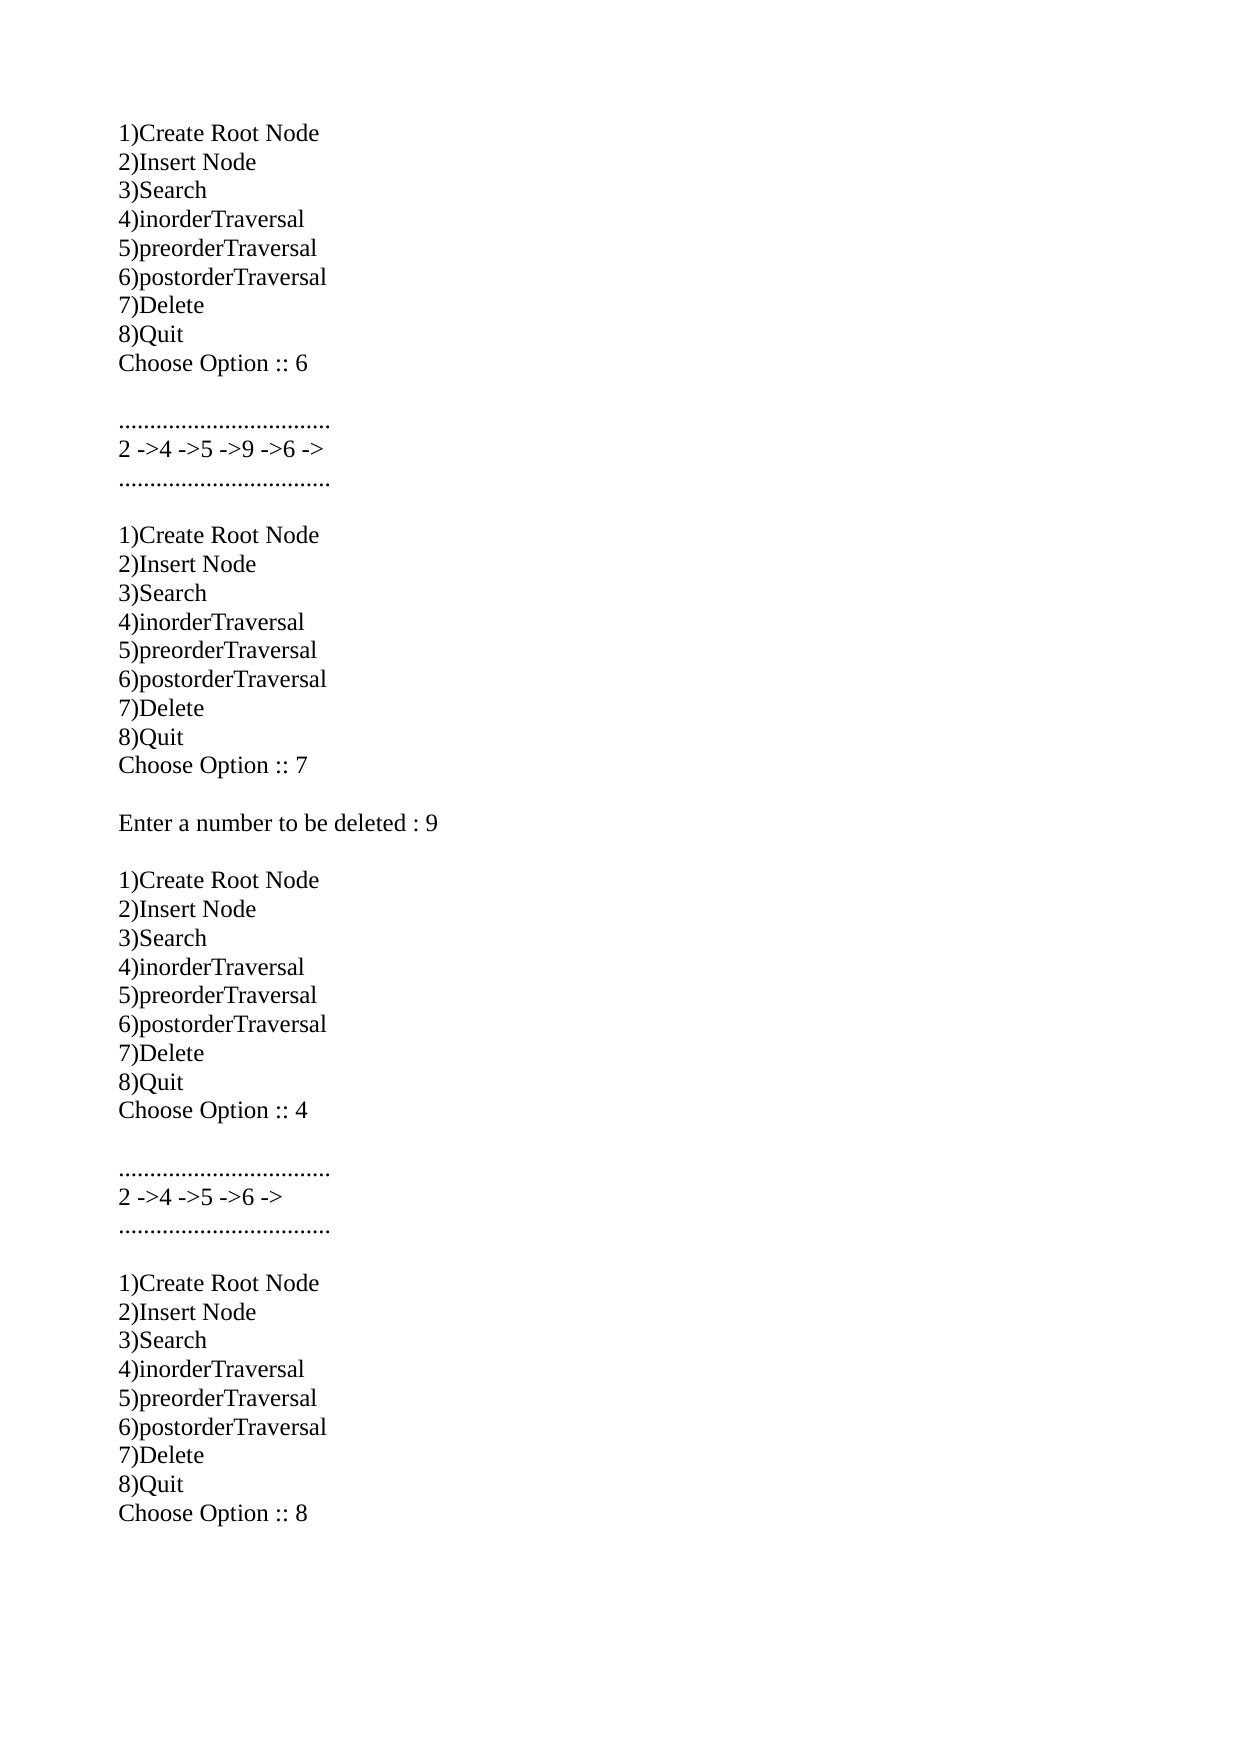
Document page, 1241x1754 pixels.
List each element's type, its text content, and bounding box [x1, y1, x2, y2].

text 4)inorderTraversal [118, 1354, 1122, 1383]
text 7)Delete [118, 1441, 1122, 1469]
text 3)Search [118, 176, 1122, 204]
text 5)preorderTraversal [118, 981, 1122, 1009]
text .................................. [118, 1211, 1122, 1239]
text 1)Create Root Node [118, 118, 1122, 147]
text Choose Option :: 6 [118, 348, 1122, 377]
text 1)Create Root Node [118, 866, 1122, 894]
text 2)Insert Node [118, 147, 1122, 176]
text 6)postorderTraversal [118, 664, 1122, 693]
text 2)Insert Node [118, 1297, 1122, 1326]
text 1)Create Root Node [118, 521, 1122, 549]
text 4)inorderTraversal [118, 204, 1122, 233]
text Choose Option :: 8 [118, 1498, 1122, 1527]
text 6)postorderTraversal [118, 262, 1122, 291]
text 4)inorderTraversal [118, 952, 1122, 981]
text 7)Delete [118, 291, 1122, 319]
text 6)postorderTraversal [118, 1009, 1122, 1038]
text .................................. [118, 1153, 1122, 1182]
text 5)preorderTraversal [118, 233, 1122, 262]
text 2)Insert Node [118, 894, 1122, 923]
text 2)Insert Node [118, 549, 1122, 578]
text 8)Quit [118, 1469, 1122, 1498]
text Enter a number to be deleted : 9 [118, 808, 1122, 837]
text 4)inorderTraversal [118, 607, 1122, 636]
text 1)Create Root Node [118, 1268, 1122, 1297]
text 7)Delete [118, 693, 1122, 722]
text 2 ->4 ->5 ->6 -> [118, 1182, 1122, 1211]
text 3)Search [118, 1326, 1122, 1354]
text Choose Option :: 7 [118, 751, 1122, 779]
text 8)Quit [118, 1067, 1122, 1096]
text .................................. [118, 406, 1122, 434]
text 5)preorderTraversal [118, 636, 1122, 664]
text 8)Quit [118, 319, 1122, 348]
text 5)preorderTraversal [118, 1383, 1122, 1412]
text Choose Option :: 4 [118, 1096, 1122, 1124]
text 7)Delete [118, 1038, 1122, 1067]
text 3)Search [118, 923, 1122, 952]
text 3)Search [118, 578, 1122, 607]
text 8)Quit [118, 722, 1122, 751]
text 2 ->4 ->5 ->9 ->6 -> [118, 434, 1122, 463]
text 6)postorderTraversal [118, 1412, 1122, 1441]
text .................................. [118, 463, 1122, 492]
